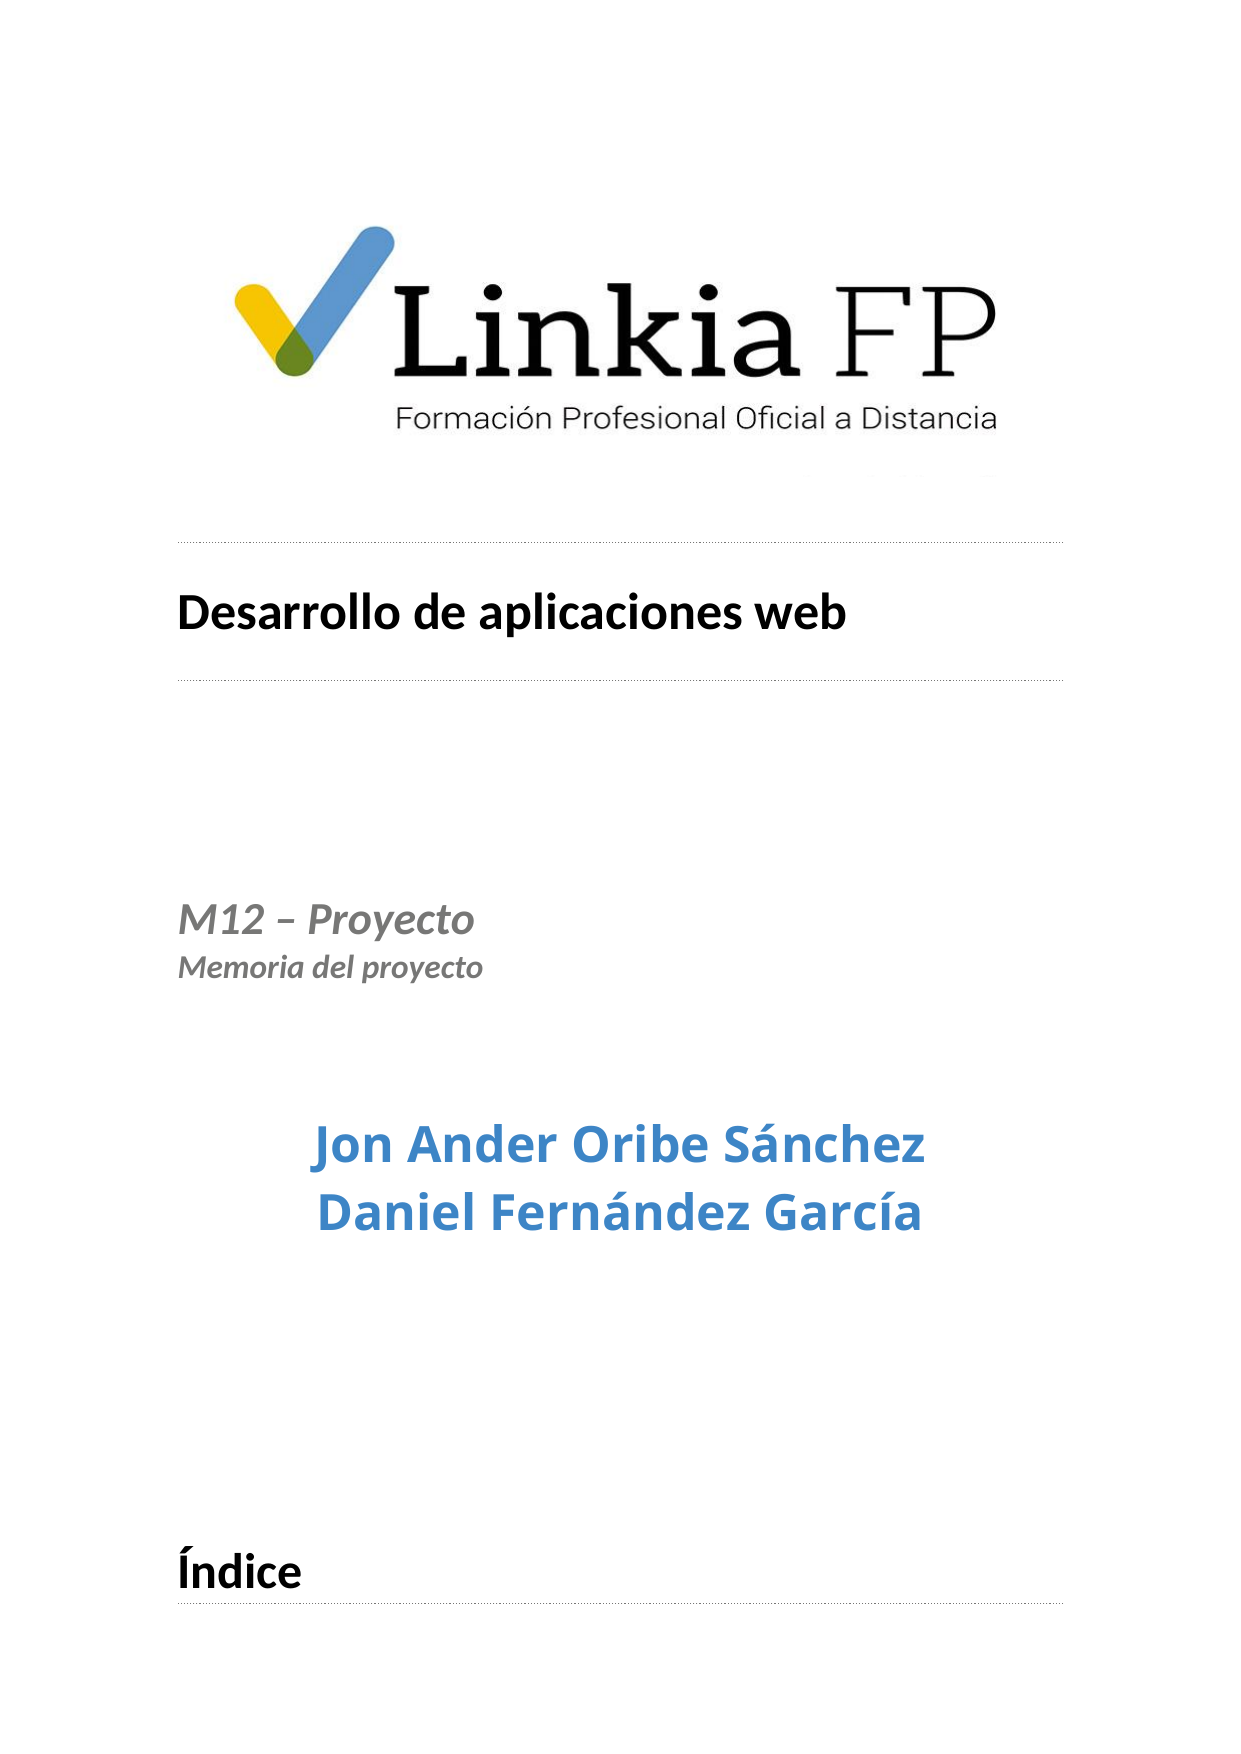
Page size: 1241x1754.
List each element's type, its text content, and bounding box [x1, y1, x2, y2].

subtitle Índice [177, 1539, 1063, 1604]
text Daniel Fernández García [177, 1177, 1063, 1245]
text Memoria del proyecto [177, 946, 1063, 987]
text Desarrollo de aplicaciones web [177, 579, 1063, 642]
text M12 – Proyecto [177, 890, 1063, 946]
picture [0, 129, 1236, 477]
text Jon Ander Oribe Sánchez [177, 1109, 1063, 1177]
